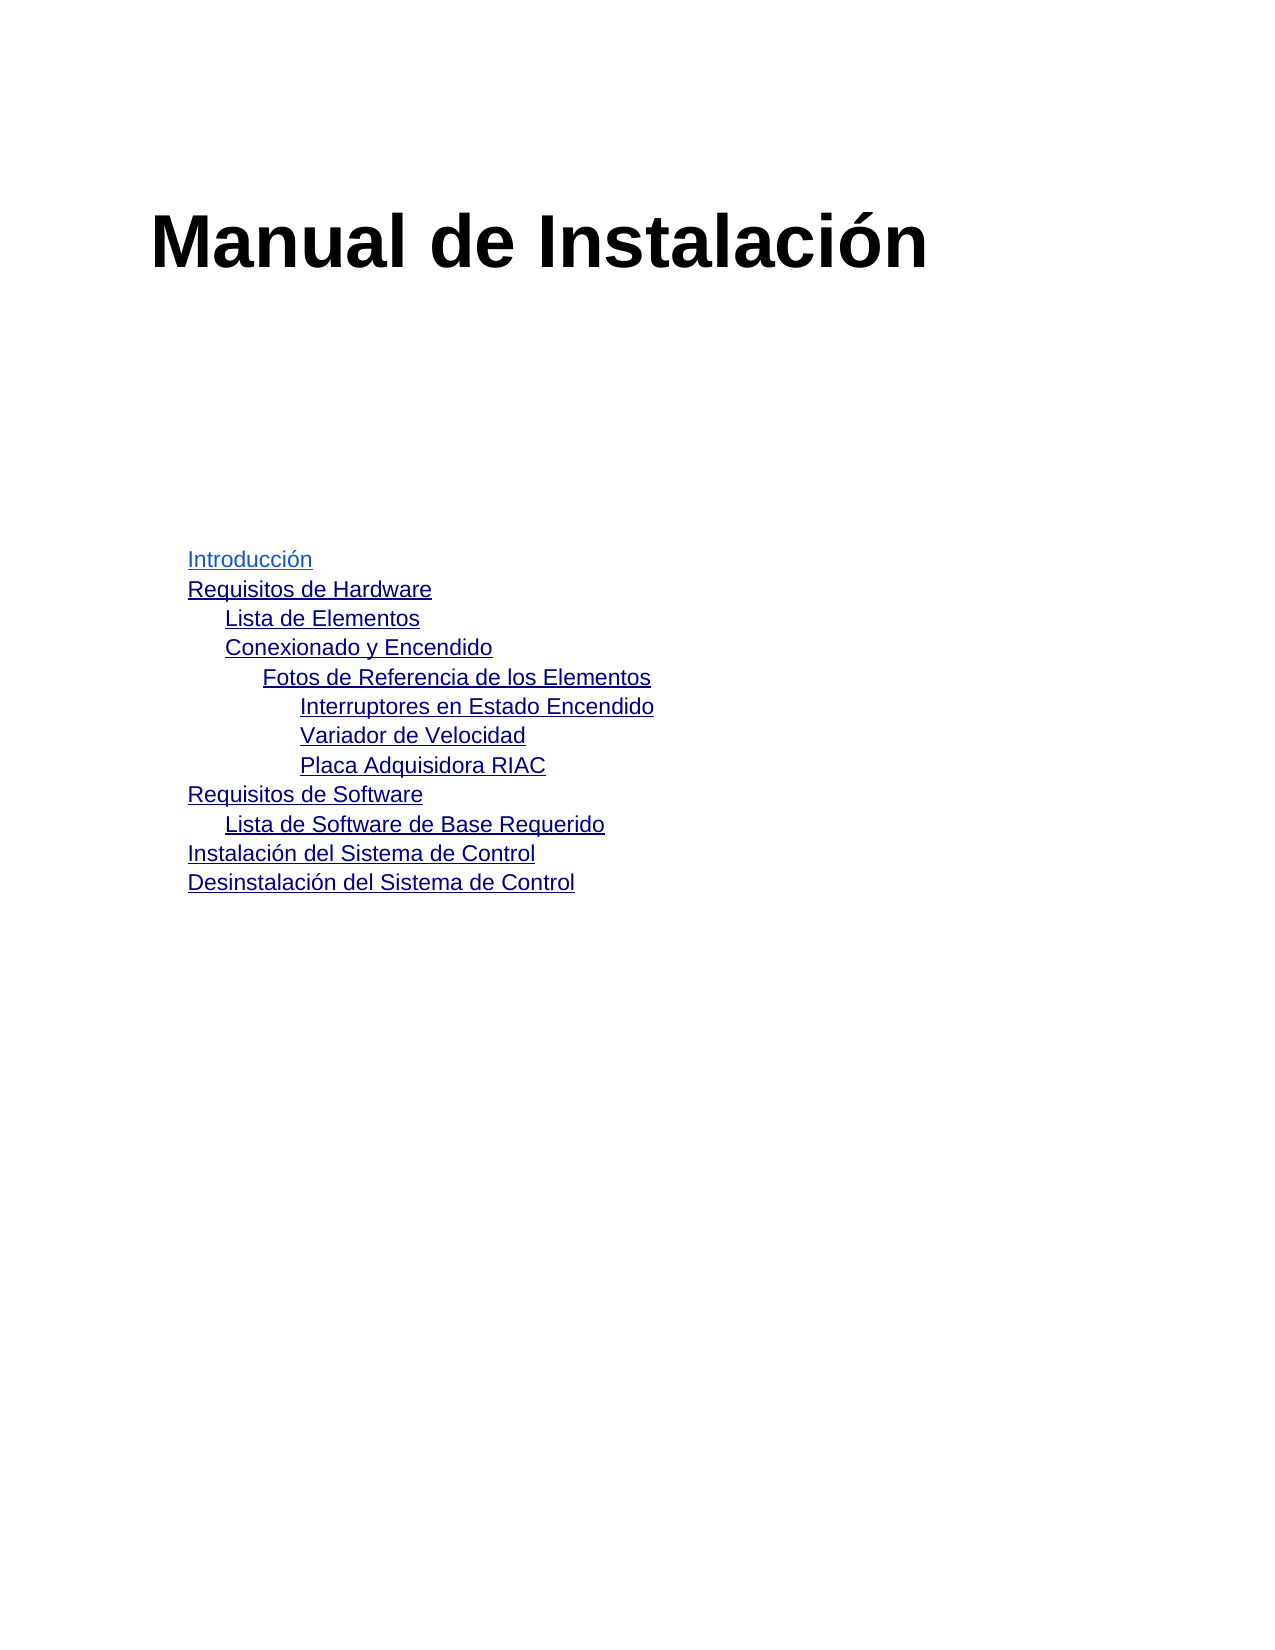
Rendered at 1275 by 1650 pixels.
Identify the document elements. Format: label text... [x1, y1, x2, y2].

text Variador de Velocidad [300, 723, 1125, 749]
text Fotos de Referencia de los Elementos [262, 664, 1125, 690]
text Desinstalación del Sistema de Control [187, 870, 1125, 896]
text Lista de Elementos [225, 606, 1125, 631]
text Requisitos de Hardware [187, 576, 1125, 602]
text Requisitos de Software [187, 782, 1125, 807]
title Manual de Instalación [150, 200, 1125, 284]
text Lista de Software de Base Requerido [225, 811, 1125, 837]
text Conexionado y Encendido [225, 635, 1125, 661]
text Placa Adquisidora RIAC [300, 752, 1125, 778]
text Instalación del Sistema de Control [187, 841, 1125, 866]
text Introducción [187, 547, 1125, 572]
text Interruptores en Estado Encendido [300, 694, 1125, 719]
